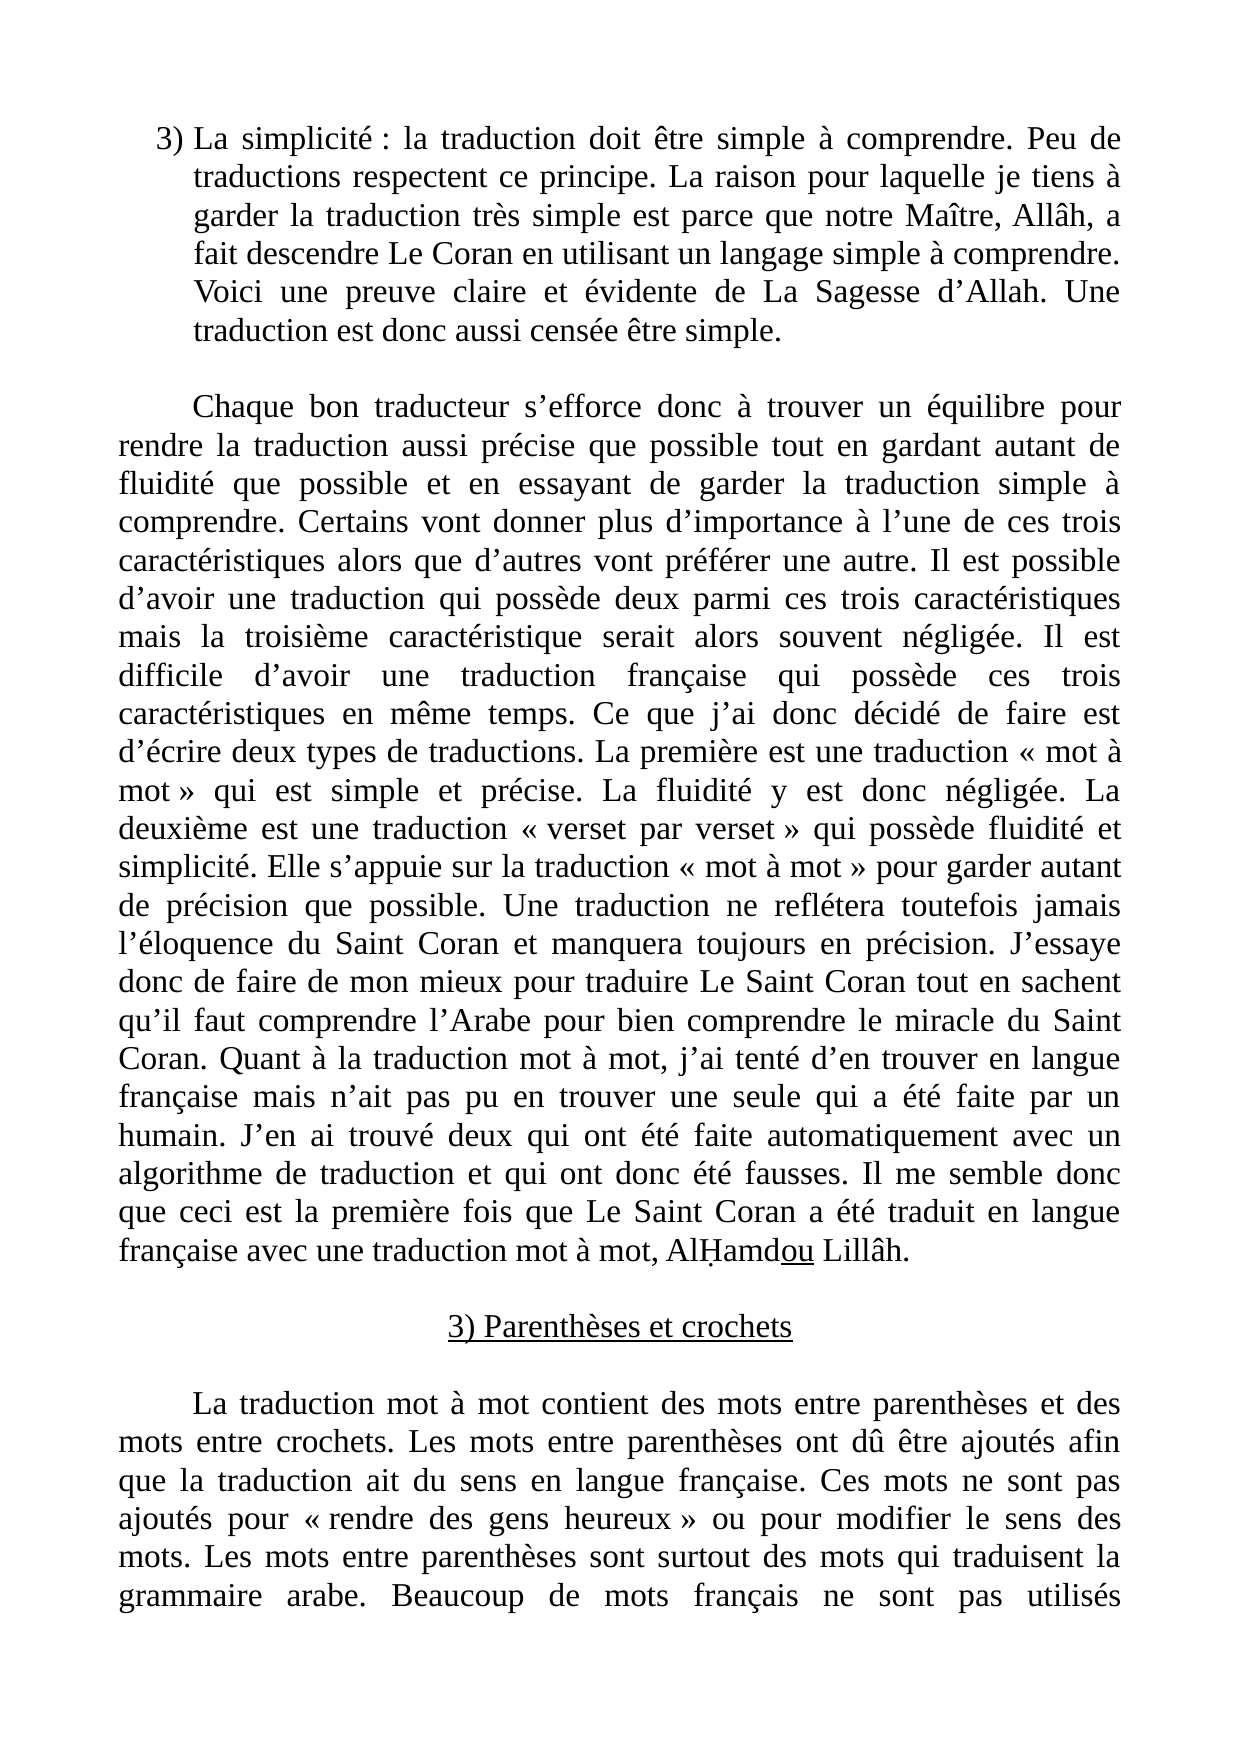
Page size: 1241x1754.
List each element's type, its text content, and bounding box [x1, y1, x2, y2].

text La traduction mot à mot contient des mots entre parenthèses et des mots entre crochets. Les mots entre parenthèses ont dû être ajoutés afin que la traduction ait du sens en langue française. Ces mots ne sont pas ajoutés pour « rendre des gens heureux » ou pour modifier le sens des mots. Les mots entre parenthèses sont surtout des mots qui traduisent la grammaire arabe. Beaucoup de mots français ne sont pas utilisés [118, 1383, 1122, 1613]
text 3) Parenthèses et crochets [118, 1306, 1122, 1345]
text Chaque bon traducteur s’efforce donc à trouver un équilibre pour rendre la traduction aussi précise que possible tout en gardant autant de fluidité que possible et en essayant de garder la traduction simple à comprendre. Certains vont donner plus d’importance à l’une de ces trois caractéristiques alors que d’autres vont préférer une autre. Il est possible d’avoir une traduction qui possède deux parmi ces trois caractéristiques mais la troisième caractéristique serait alors souvent négligée. Il est difficile d’avoir une traduction française qui possède ces trois caractéristiques en même temps. Ce que j’ai donc décidé de faire est d’écrire deux types de traductions. La première est une traduction « mot à mot » qui est simple et précise. La fluidité y est donc négligée. La deuxième est une traduction « verset par verset » qui possède fluidité et simplicité. Elle s’appuie sur la traduction « mot à mot » pour garder autant de précision que possible. Une traduction ne reflétera toutefois jamais l’éloquence du Saint Coran et manquera toujours en précision. J’essaye donc de faire de mon mieux pour traduire Le Saint Coran tout en sachent qu’il faut comprendre l’Arabe pour bien comprendre le miracle du Saint Coran. Quant à la traduction mot à mot, j’ai tenté d’en trouver en langue française mais n’ait pas pu en trouver une seule qui a été faite par un humain. J’en ai trouvé deux qui ont été faite automatiquement avec un algorithme de traduction et qui ont donc été fausses. Il me semble donc que ceci est la première fois que Le Saint Coran a été traduit en langue française avec une traduction mot à mot, AlḤamdou Lillâh. [118, 386, 1122, 1268]
list La simplicité : la traduction doit être simple à comprendre. Peu de traductions respectent ce principe. La raison pour laquelle je tiens à garder la traduction très simple est parce que notre Maître, Allâh, a fait descendre Le Coran en utilisant un langage simple à comprendre. Voici une preuve claire et évidente de La Sagesse d’Allah. Une traduction est donc aussi censée être simple. [156, 118, 1122, 348]
